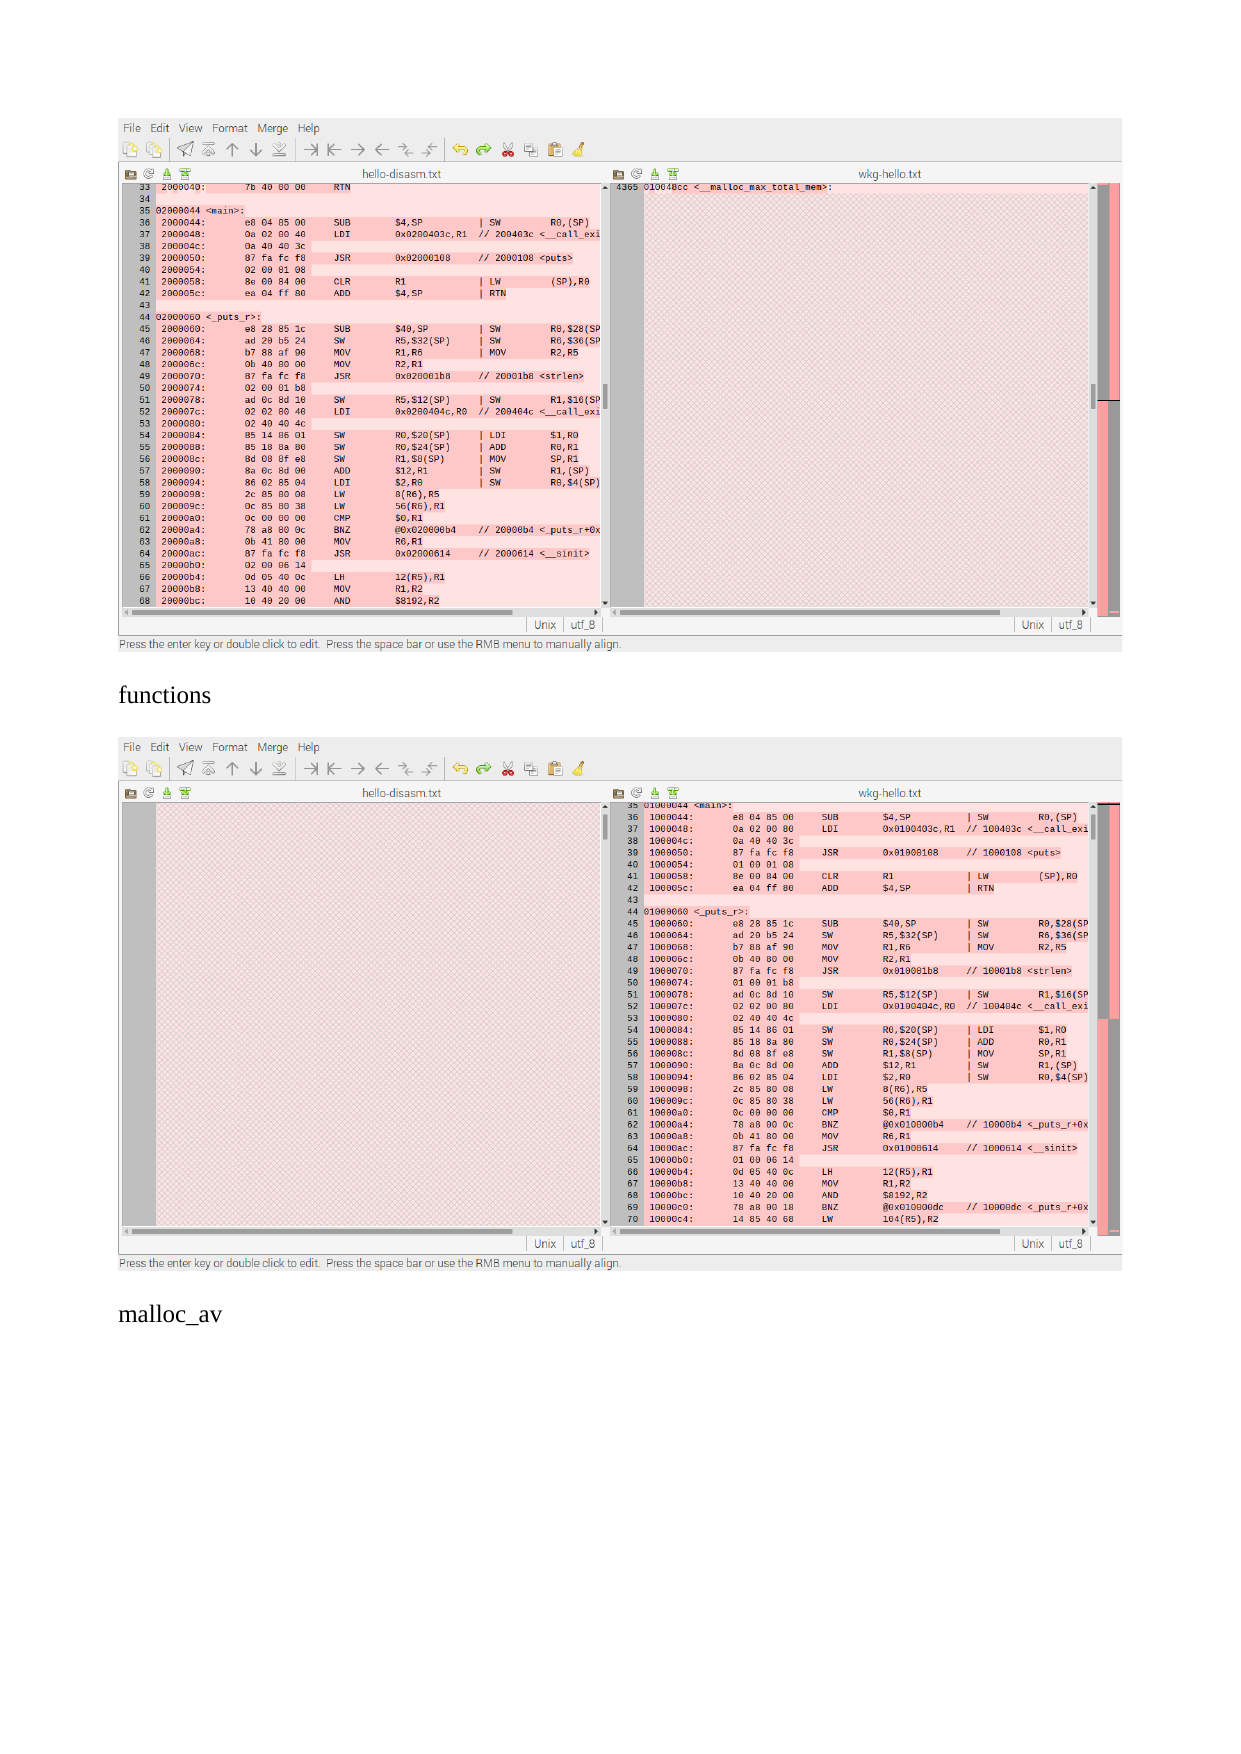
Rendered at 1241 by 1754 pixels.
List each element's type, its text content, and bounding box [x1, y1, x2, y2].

picture [118, 737, 1123, 1271]
picture [118, 118, 1123, 652]
text functions [118, 680, 1122, 709]
text malloc_av [118, 1299, 1122, 1328]
